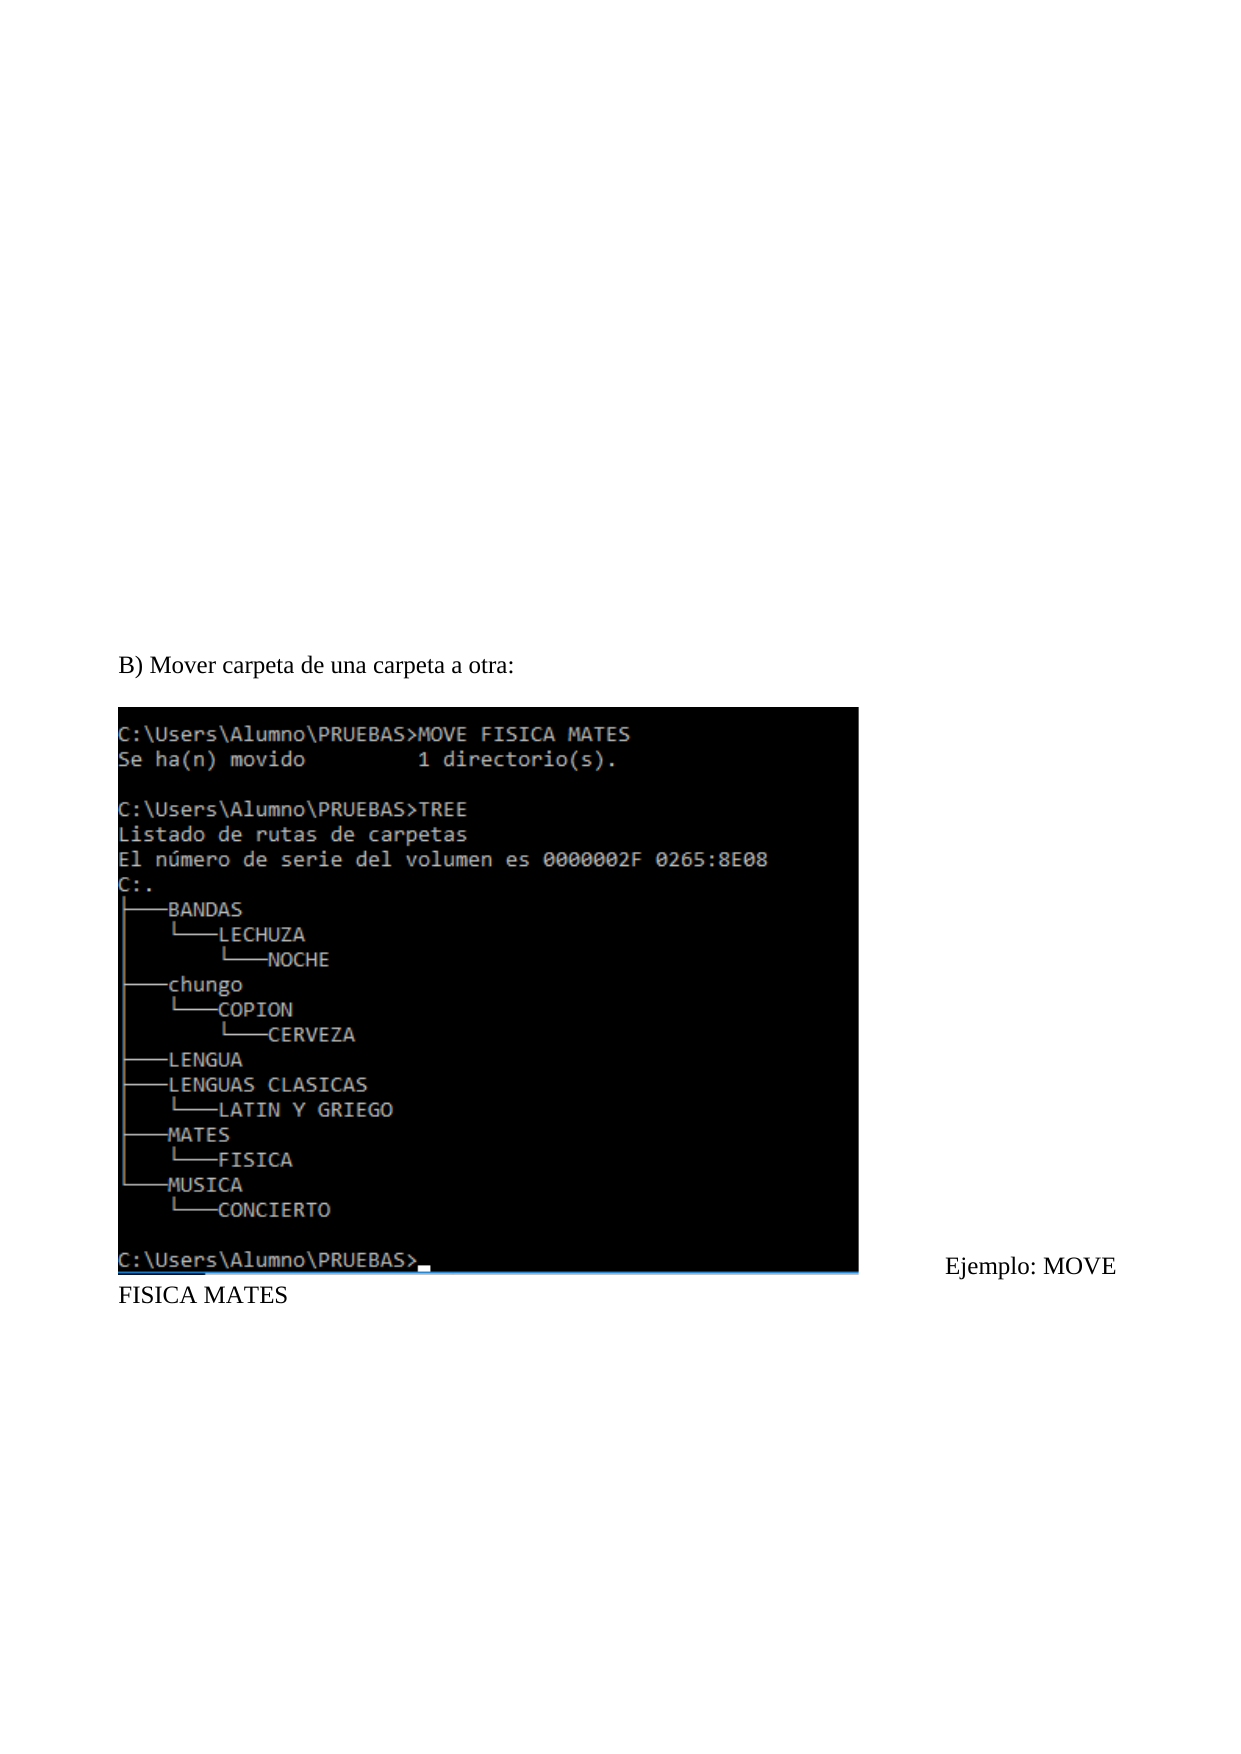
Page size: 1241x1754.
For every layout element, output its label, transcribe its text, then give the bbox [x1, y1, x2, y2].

text Ejemplo: MOVE FISICA MATES [118, 707, 1122, 1309]
text B) Mover carpeta de una carpeta a otra: [118, 651, 1122, 679]
